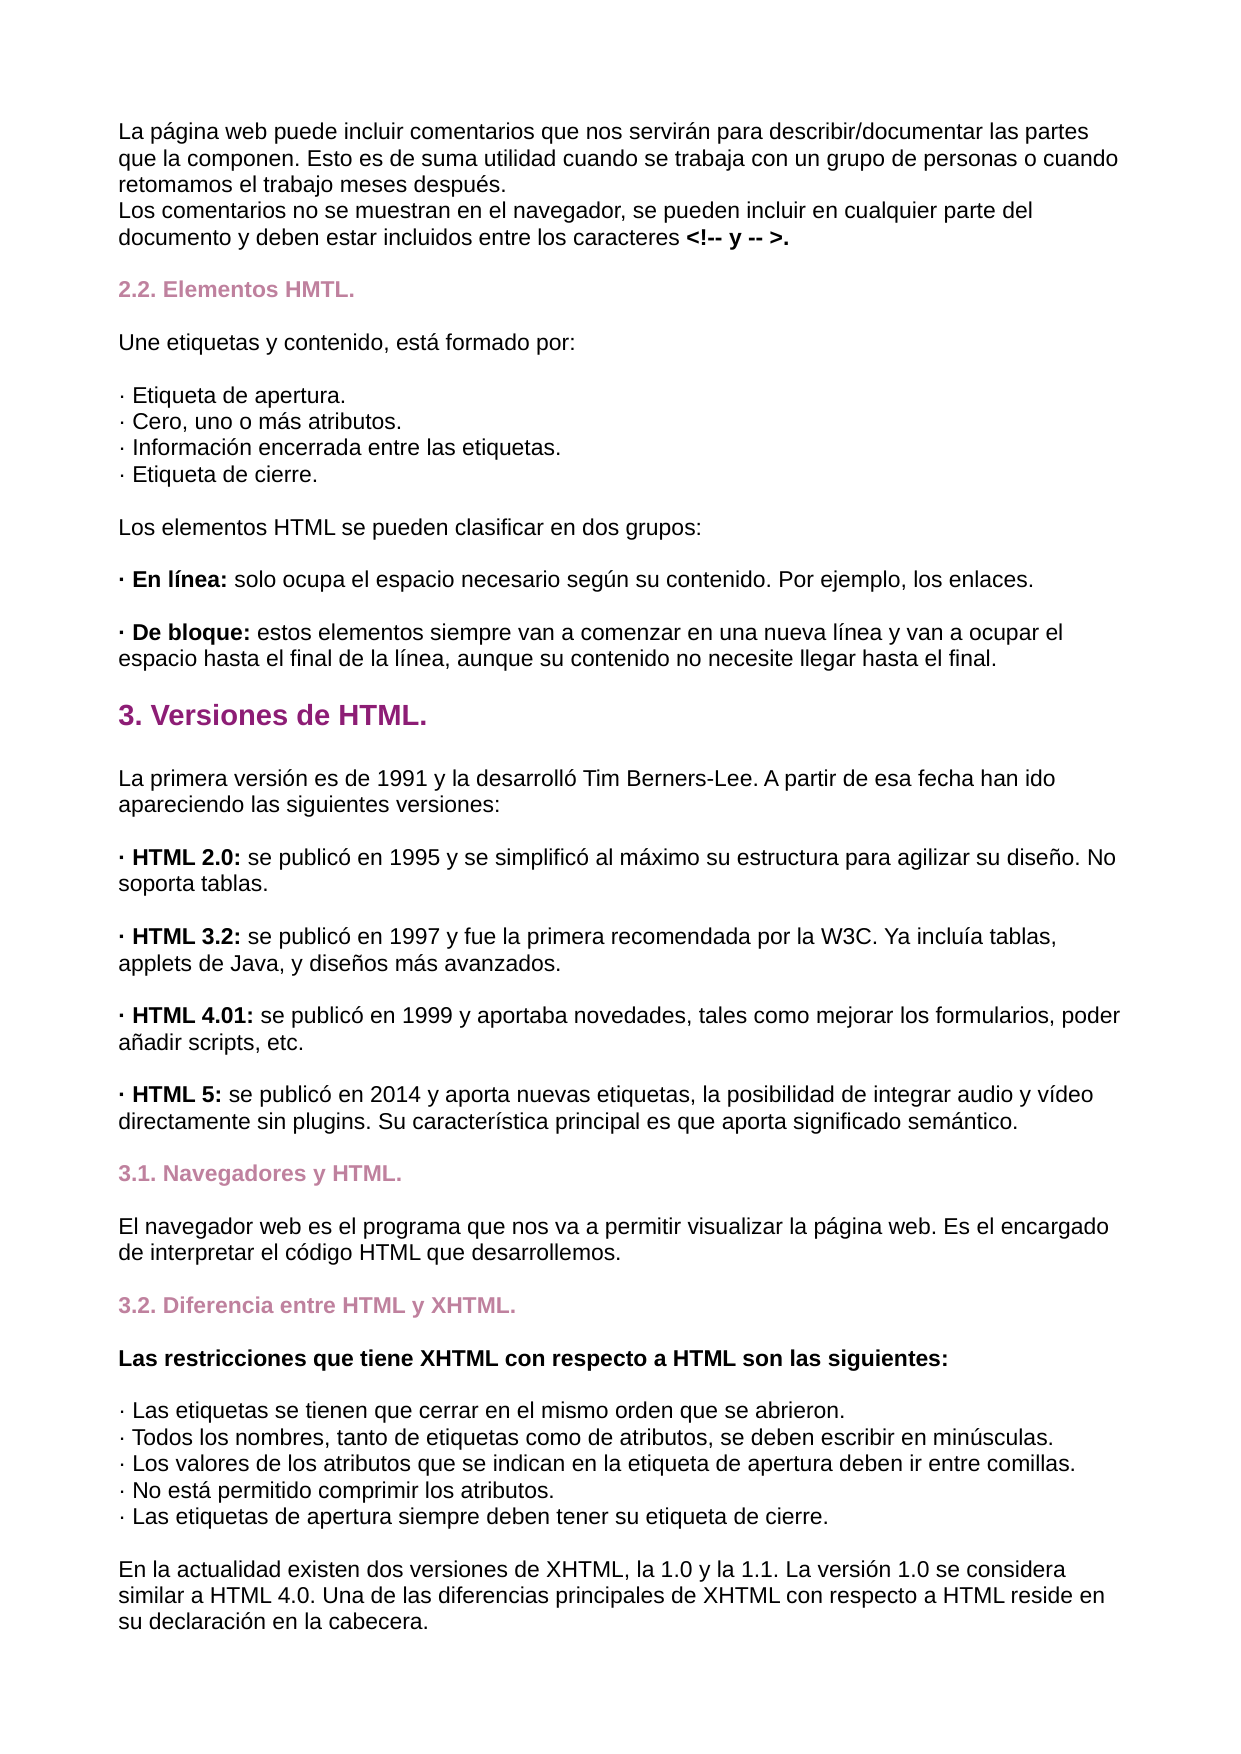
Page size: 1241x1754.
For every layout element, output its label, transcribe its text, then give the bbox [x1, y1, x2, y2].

text 3.2. Diferencia entre HTML y XHTML. [118, 1292, 1122, 1318]
text · Los valores de los atributos que se indican en la etiqueta de apertura deben ir entre comillas. [118, 1450, 1122, 1477]
text Une etiquetas y contenido, está formado por: [118, 329, 1122, 355]
text · Las etiquetas se tienen que cerrar en el mismo orden que se abrieron. [118, 1397, 1122, 1424]
text · De bloque: estos elementos siempre van a comenzar en una nueva línea y van a ocupar el espacio hasta el final de la línea, aunque su contenido no necesite llegar hasta el final. [118, 619, 1122, 672]
text Los elementos HTML se pueden clasificar en dos grupos: [118, 513, 1122, 540]
text 3. Versiones de HTML. [118, 698, 1122, 731]
text · No está permitido comprimir los atributos. [118, 1477, 1122, 1503]
text Los comentarios no se muestran en el navegador, se pueden incluir en cualquier parte del documento y deben estar incluidos entre los caracteres <!-- y -- >. [118, 197, 1122, 250]
text · HTML 2.0: se publicó en 1995 y se simplificó al máximo su estructura para agilizar su diseño. No soporta tablas. [118, 844, 1122, 897]
text En la actualidad existen dos versiones de XHTML, la 1.0 y la 1.1. La versión 1.0 se considera similar a HTML 4.0. Una de las diferencias principales de XHTML con respecto a HTML reside en su declaración en la cabecera. [118, 1556, 1122, 1635]
text 3.1. Navegadores y HTML. [118, 1160, 1122, 1187]
text · En línea: solo ocupa el espacio necesario según su contenido. Por ejemplo, los enlaces. [118, 566, 1122, 592]
text · HTML 3.2: se publicó en 1997 y fue la primera recomendada por la W3C. Ya incluía tablas, applets de Java, y diseños más avanzados. [118, 923, 1122, 976]
text El navegador web es el programa que nos va a permitir visualizar la página web. Es el encargado de interpretar el código HTML que desarrollemos. [118, 1213, 1122, 1266]
text · Información encerrada entre las etiquetas. [118, 434, 1122, 461]
text 2.2. Elementos HMTL. [118, 276, 1122, 303]
text La primera versión es de 1991 y la desarrolló Tim Berners-Lee. A partir de esa fecha han ido apareciendo las siguientes versiones: [118, 765, 1122, 818]
text La página web puede incluir comentarios que nos servirán para describir/documentar las partes que la componen. Esto es de suma utilidad cuando se trabaja con un grupo de personas o cuando retomamos el trabajo meses después. [118, 118, 1122, 197]
text · Todos los nombres, tanto de etiquetas como de atributos, se deben escribir en minúsculas. [118, 1424, 1122, 1450]
text Las restricciones que tiene XHTML con respecto a HTML son las siguientes: [118, 1345, 1122, 1371]
text · Etiqueta de apertura. [118, 382, 1122, 408]
text · HTML 5: se publicó en 2014 y aporta nuevas etiquetas, la posibilidad de integrar audio y vídeo directamente sin plugins. Su característica principal es que aporta significado semántico. [118, 1081, 1122, 1134]
text · Cero, uno o más atributos. [118, 408, 1122, 434]
text · Las etiquetas de apertura siempre deben tener su etiqueta de cierre. [118, 1503, 1122, 1529]
text · HTML 4.01: se publicó en 1999 y aportaba novedades, tales como mejorar los formularios, poder añadir scripts, etc. [118, 1002, 1122, 1055]
text · Etiqueta de cierre. [118, 461, 1122, 487]
